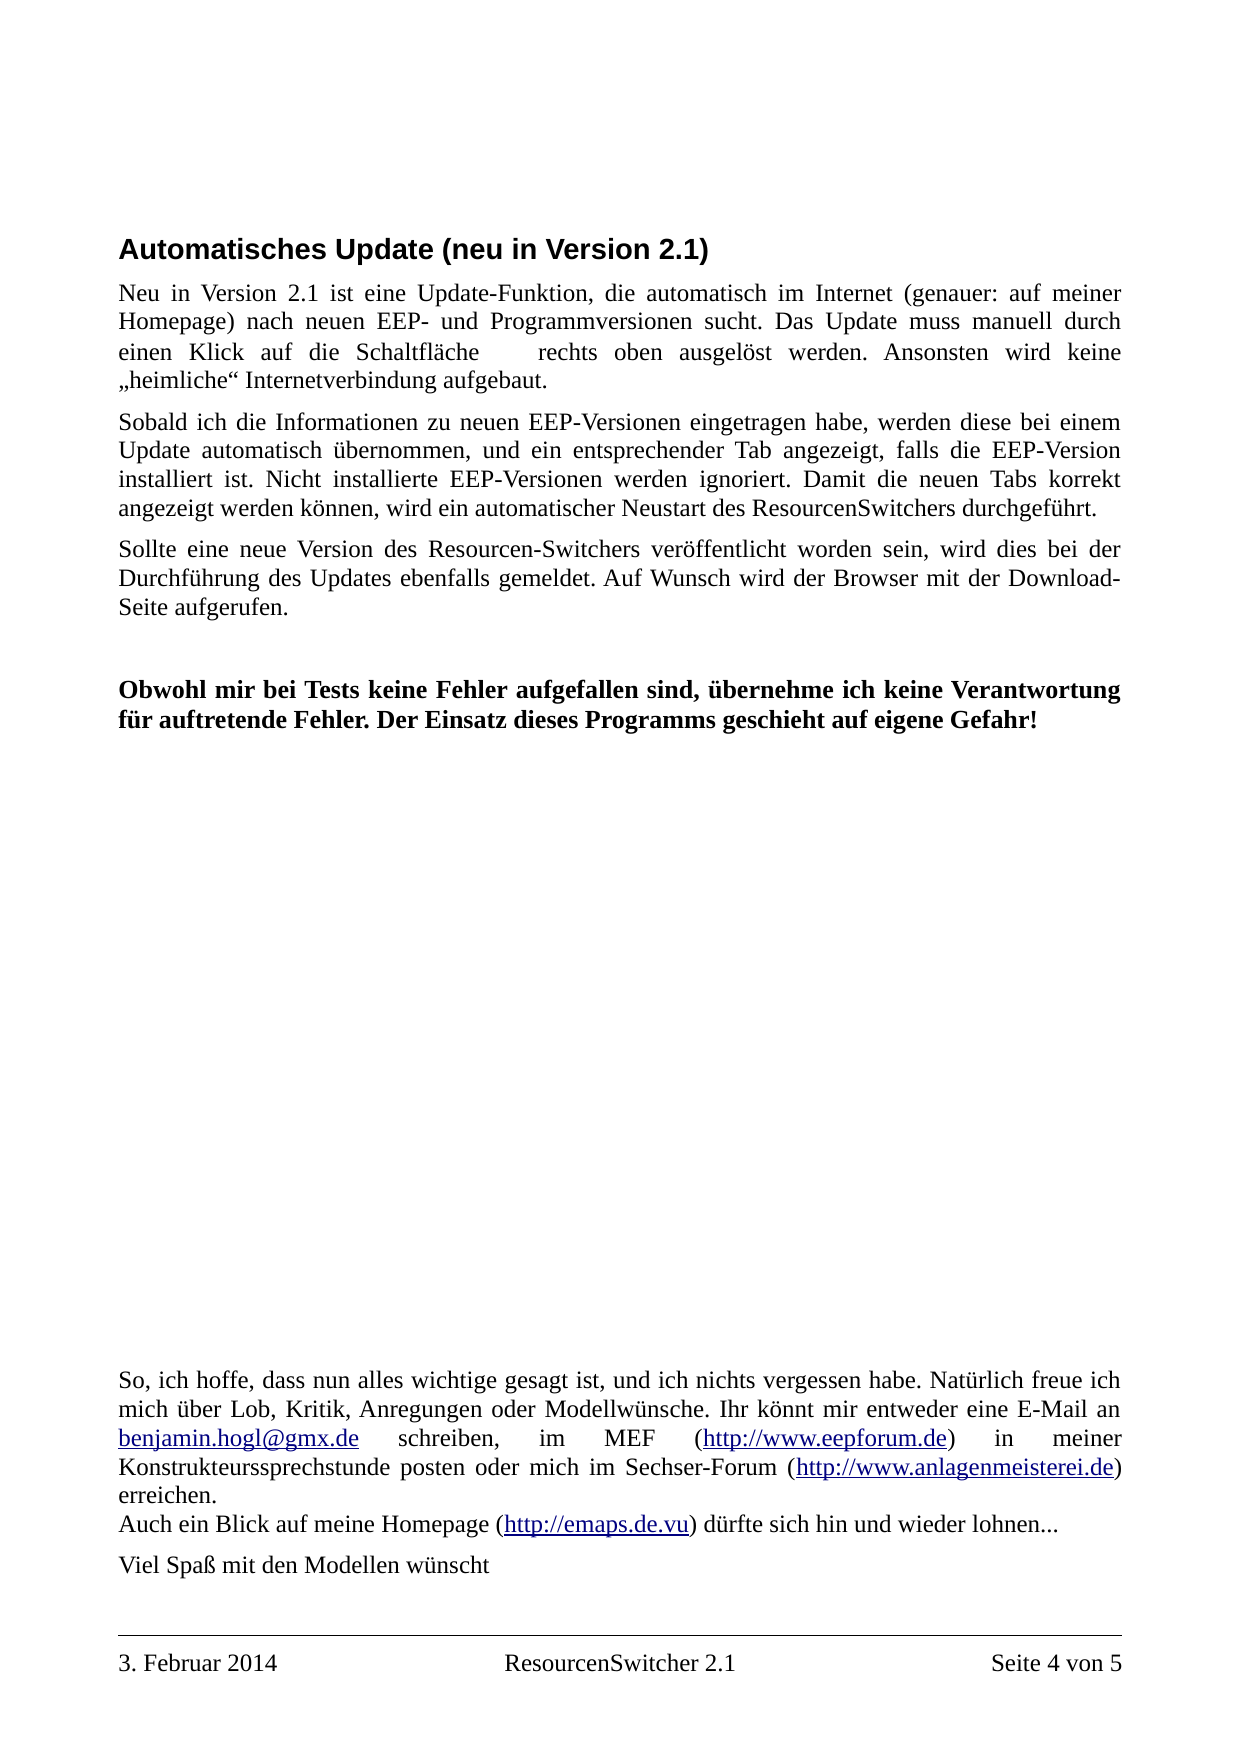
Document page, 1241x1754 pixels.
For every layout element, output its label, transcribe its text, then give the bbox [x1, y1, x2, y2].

text Obwohl mir bei Tests keine Fehler aufgefallen sind, übernehme ich keine Verantwortung für auftretende Fehler. Der Einsatz dieses Programms geschieht auf eigene Gefahr! [118, 674, 1122, 734]
text So, ich hoffe, dass nun alles wichtige gesagt ist, und ich nichts vergessen habe. Natürlich freue ich mich über Lob, Kritik, Anregungen oder Modellwünsche. Ihr könnt mir entweder eine E-Mail an benjamin.hogl@gmx.de schreiben, im MEF (http://www.eepforum.de) in meiner Konstrukteurssprechstunde posten oder mich im Sechser-Forum (http://www.anlagenmeisterei.de) erreichen. [118, 1366, 1122, 1509]
text Auch ein Blick auf meine Homepage (http://emaps.de.vu) dürfte sich hin und wieder lohnen... [118, 1509, 1122, 1538]
text Viel Spaß mit den Modellen wünscht [118, 1551, 1122, 1579]
text Neu in Version 2.1 ist eine Update-Funktion, die automatisch im Internet (genauer: auf meiner Homepage) nach neuen EEP- und Programmversionen sucht. Das Update muss manuell durch einen Klick auf die Schaltfläche rechts oben ausgelöst werden. Ansonsten wird keine „heimliche“ Internetverbindung aufgebaut. [118, 278, 1122, 394]
text Sobald ich die Informationen zu neuen EEP-Versionen eingetragen habe, werden diese bei einem Update automatisch übernommen, und ein entsprechender Tab angezeigt, falls die EEP-Version installiert ist. Nicht installierte EEP-Versionen werden ignoriert. Damit die neuen Tabs korrekt angezeigt werden können, wird ein automatischer Neustart des ResourcenSwitchers durchgeführt. [118, 407, 1122, 522]
text Sollte eine neue Version des Resourcen-Switchers veröffentlicht worden sein, wird dies bei der Durchführung des Updates ebenfalls gemeldet. Auf Wunsch wird der Browser mit der Download-Seite aufgerufen. [118, 534, 1122, 621]
subtitle Automatisches Update (neu in Version 2.1) [118, 232, 1122, 265]
